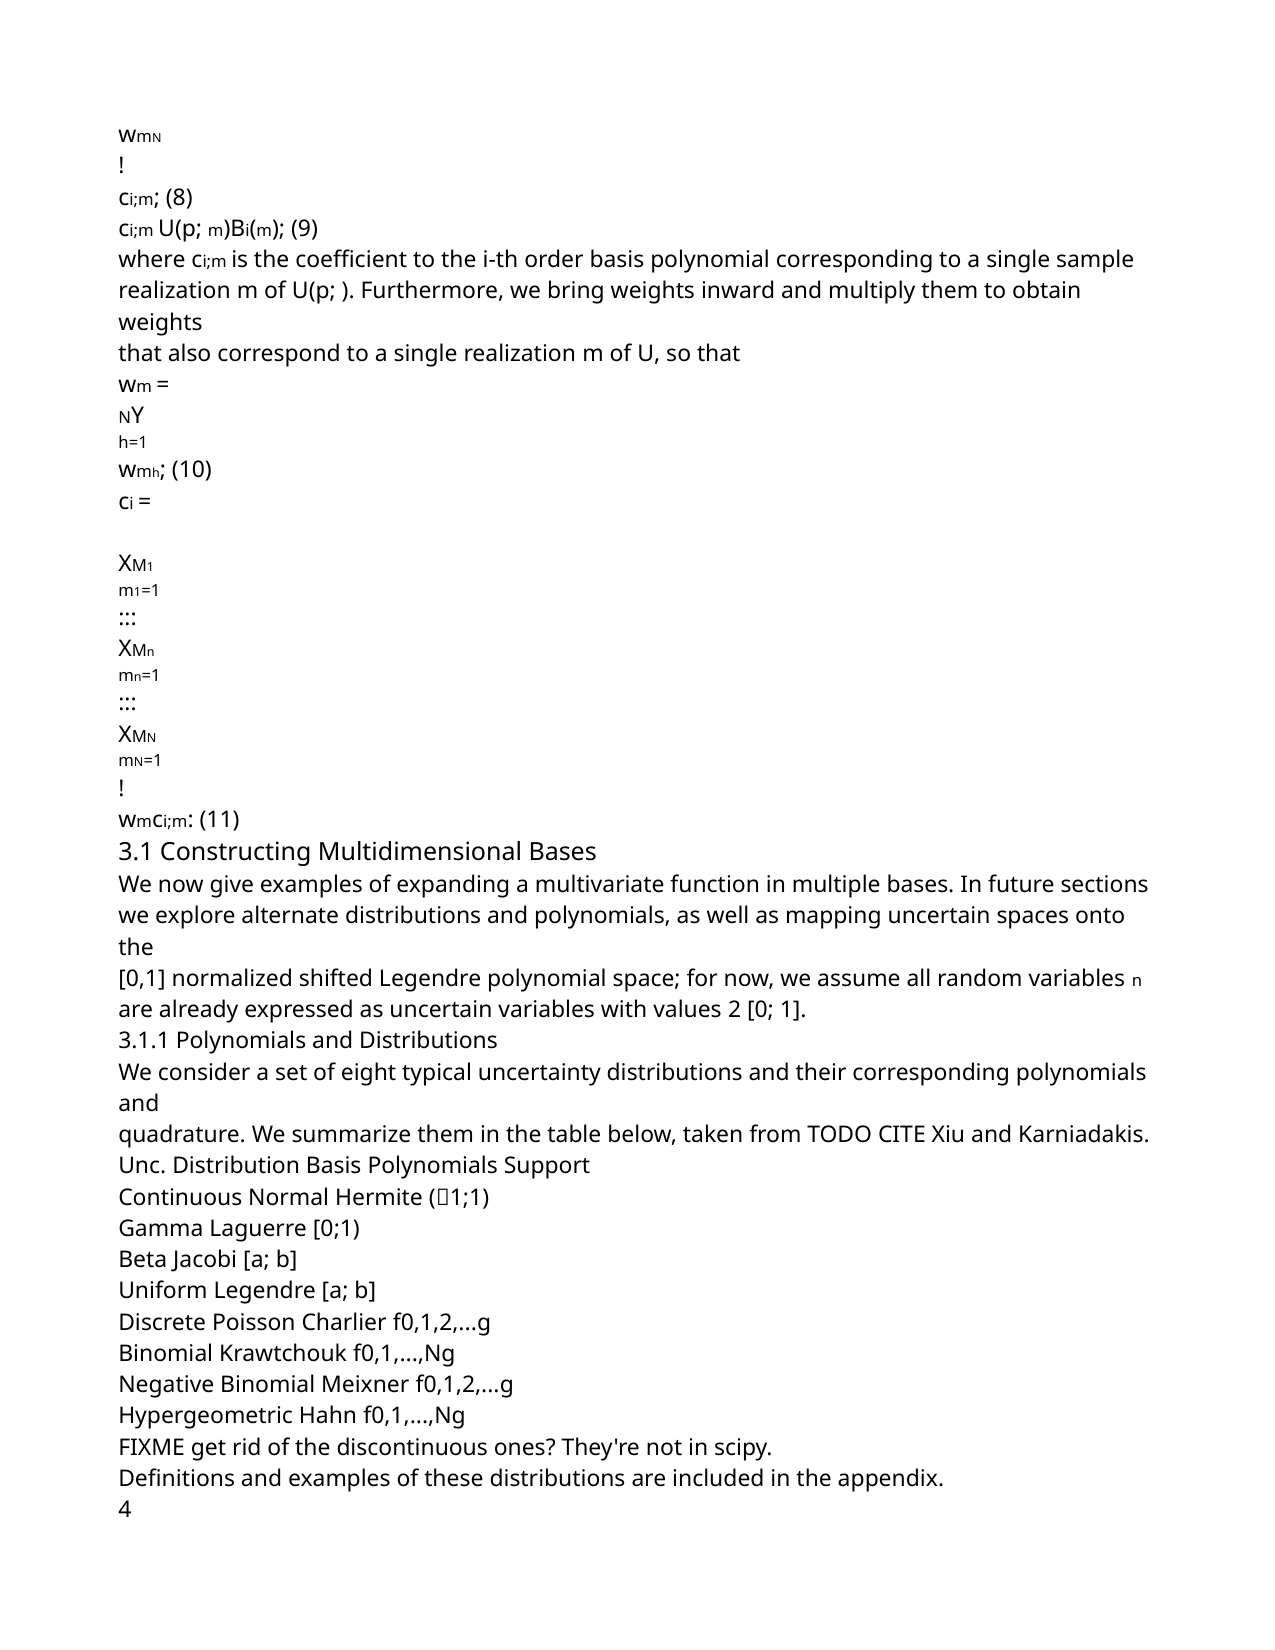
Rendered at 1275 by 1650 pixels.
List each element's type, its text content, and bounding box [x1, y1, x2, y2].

text We consider a set of eight typical uncertainty distributions and their corresponding polynomials and [118, 1056, 1157, 1118]
text Uniform Legendre [a; b] [118, 1274, 1157, 1306]
text ::: [118, 601, 1157, 632]
text XMN [118, 717, 1157, 749]
text Continuous Normal Hermite (􀀀1;1) [118, 1181, 1157, 1212]
text quadrature. We summarize them in the table below, taken from TODO CITE Xiu and Karniadakis. [118, 1118, 1157, 1149]
text ci;m U(p; m)Bi(m); (9) [118, 212, 1157, 243]
text ci;m; (8) [118, 181, 1157, 212]
text wmN [118, 118, 1157, 149]
text ! [118, 149, 1157, 181]
text Hypergeometric Hahn f0,1,...,Ng [118, 1399, 1157, 1431]
text ! [118, 771, 1157, 803]
text 3.1 Constructing Multidimensional Bases [118, 834, 1157, 868]
text wm = [118, 368, 1157, 399]
text Definitions and examples of these distributions are included in the appendix. [118, 1462, 1157, 1493]
text we explore alternate distributions and polynomials, as well as mapping uncertain spaces onto the [118, 899, 1157, 962]
text mn=1 [118, 663, 1157, 686]
text that also correspond to a single realization m of U, so that [118, 337, 1157, 368]
text [0,1] normalized shifted Legendre polynomial space; for now, we assume all random variables n [118, 962, 1157, 993]
text m1=1 [118, 578, 1157, 601]
text ci = [118, 484, 1157, 516]
text where ci;m is the coefficient to the i-th order basis polynomial corresponding to a single sample [118, 243, 1157, 274]
text are already expressed as uncertain variables with values 2 [0; 1]. [118, 993, 1157, 1024]
text 3.1.1 Polynomials and Distributions [118, 1024, 1157, 1056]
text mN=1 [118, 749, 1157, 771]
text We now give examples of expanding a multivariate function in multiple bases. In future sections [118, 868, 1157, 899]
text Binomial Krawtchouk f0,1,...,Ng [118, 1337, 1157, 1368]
text Gamma Laguerre [0;1) [118, 1212, 1157, 1243]
text h=1 [118, 431, 1157, 453]
text wmh; (10) [118, 453, 1157, 484]
text Discrete Poisson Charlier f0,1,2,...g [118, 1306, 1157, 1337]
text 4 [118, 1493, 1157, 1524]
text ::: [118, 686, 1157, 717]
text XMn [118, 632, 1157, 663]
text FIXME get rid of the discontinuous ones? They're not in scipy. [118, 1431, 1157, 1462]
text XM1 [118, 547, 1157, 578]
text Beta Jacobi [a; b] [118, 1243, 1157, 1274]
text NY [118, 399, 1157, 431]
text Negative Binomial Meixner f0,1,2,...g [118, 1368, 1157, 1399]
text realization m of U(p; ). Furthermore, we bring weights inward and multiply them to obtain weights [118, 274, 1157, 337]
text wmci;m: (11) [118, 803, 1157, 834]
text Unc. Distribution Basis Polynomials Support [118, 1149, 1157, 1181]
